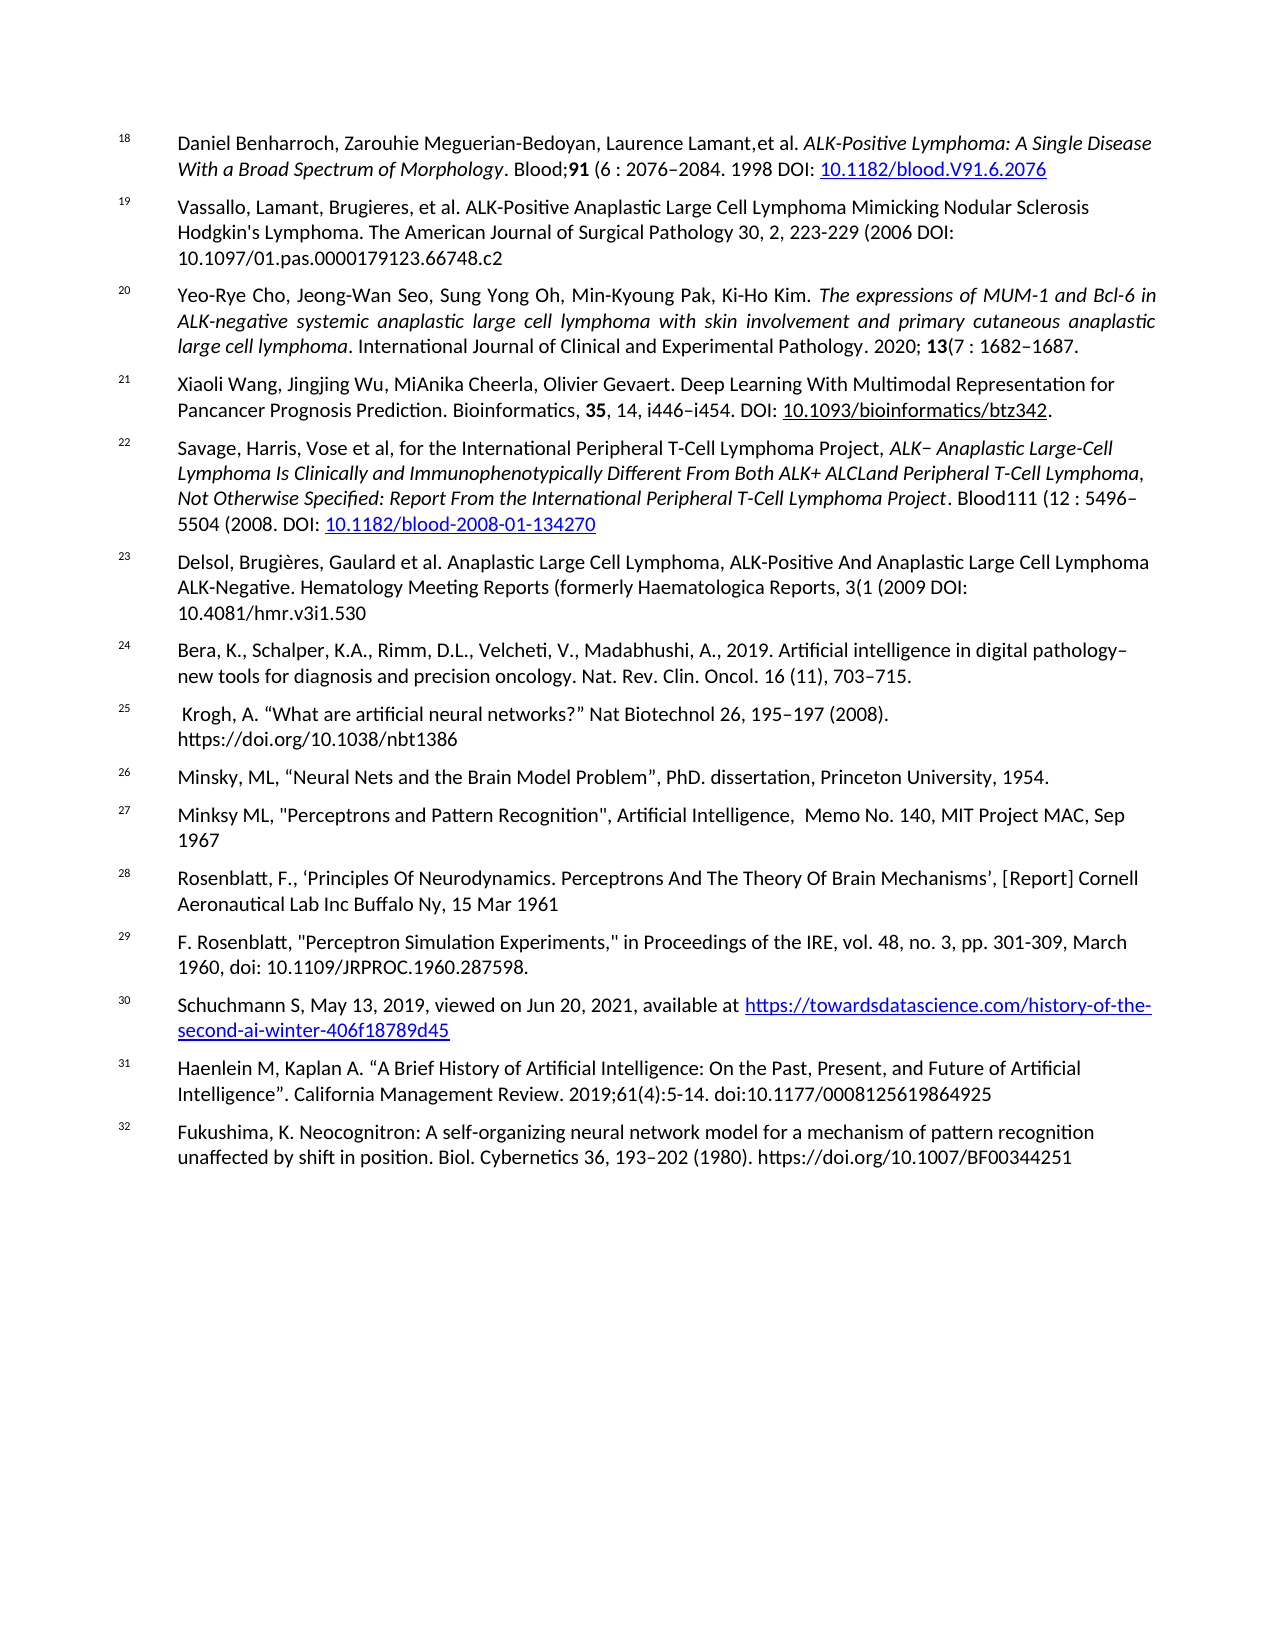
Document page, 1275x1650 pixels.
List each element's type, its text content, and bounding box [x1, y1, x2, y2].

text Vassallo, Lamant, Brugieres, et al. ALK-Positive Anaplastic Large Cell Lymphoma Mimicking Nodular Sclerosis Hodgkin's Lymphoma. The American Journal of Surgical Pathology 30, 2, 223-229 (2006 DOI: 10.1097/01.pas.0000179123.66748.c2 [118, 194, 1157, 270]
text Rosenblatt, F., ‘Principles Of Neurodynamics. Perceptrons And The Theory Of Brain Mechanisms’, [Report] Cornell Aeronautical Lab Inc Buffalo Ny, 15 Mar 1961 [118, 866, 1157, 916]
text Minsky, ML, “Neural Nets and the Brain Model Problem”, PhD. dissertation, Princeton University, 1954. [118, 764, 1157, 790]
text F. Rosenblatt, "Perceptron Simulation Experiments," in Proceedings of the IRE, vol. 48, no. 3, pp. 301-309, March 1960, doi: 10.1109/JRPROC.1960.287598. [118, 929, 1157, 980]
text Minksy ML, "Perceptrons and Pattern Recognition", Artificial Intelligence, Memo No. 140, MIT Project MAC, Sep 1967 [118, 802, 1157, 853]
text Haenlein M, Kaplan A. “A Brief History of Artificial Intelligence: On the Past, Present, and Future of Artificial Intelligence”. California Management Review. 2019;61(4):5-14. doi:10.1177/0008125619864925 [118, 1056, 1157, 1106]
text Daniel Benharroch, Zarouhie Meguerian-Bedoyan, Laurence Lamant,et al. ALK-Positive Lymphoma: A Single Disease With a Broad Spectrum of Morphology. Blood;91 (6 : 2076–2084. 1998 DOI: 10.1182/blood.V91.6.2076 [118, 131, 1157, 181]
text Delsol, Brugières, Gaulard et al. Anaplastic Large Cell Lymphoma, ALK-Positive And Anaplastic Large Cell Lymphoma ALK-Negative. Hematology Meeting Reports (formerly Haematologica Reports, 3(1 (2009 DOI: 10.4081/hmr.v3i1.530 [118, 549, 1157, 625]
text Yeo-Rye Cho, Jeong-Wan Seo, Sung Yong Oh, Min-Kyoung Pak, Ki-Ho Kim. The expressions of MUM-1 and Bcl-6 in ALK-negative systemic anaplastic large cell lymphoma with skin involvement and primary cutaneous anaplastic large cell lymphoma. International Journal of Clinical and Experimental Pathology. 2020; 13(7 : 1682–1687. [118, 283, 1157, 359]
text Schuchmann S, May 13, 2019, viewed on Jun 20, 2021, available at https://towardsdatascience.com/history-of-the-second-ai-winter-406f18789d45 [118, 992, 1157, 1043]
text Xiaoli Wang, Jingjing Wu, MiAnika Cheerla, Olivier Gevaert. Deep Learning With Multimodal Representation for Pancancer Prognosis Prediction. Bioinformatics, 35, 14, i446–i454. DOI: 10.1093/bioinformatics/btz342. [118, 371, 1157, 422]
text Savage, Harris, Vose et al, for the International Peripheral T-Cell Lymphoma Project, ALK− Anaplastic Large-Cell Lymphoma Is Clinically and Immunophenotypically Different From Both ALK+ ALCLand Peripheral T-Cell Lymphoma, Not Otherwise Specified: Report From the International Peripheral T-Cell Lymphoma Project. Blood111 (12 : 5496–5504 (2008. DOI: 10.1182/blood-2008-01-134270 [118, 435, 1157, 536]
text Krogh, A. “What are artificial neural networks?” Nat Biotechnol 26, 195–197 (2008). https://doi.org/10.1038/nbt1386 [118, 701, 1157, 752]
text Fukushima, K. Neocognitron: A self-organizing neural network model for a mechanism of pattern recognition unaffected by shift in position. Biol. Cybernetics 36, 193–202 (1980). https://doi.org/10.1007/BF00344251 [118, 1119, 1157, 1170]
text Bera, K., Schalper, K.A., Rimm, D.L., Velcheti, V., Madabhushi, A., 2019. Artificial intelligence in digital pathology–new tools for diagnosis and precision oncology. Nat. Rev. Clin. Oncol. 16 (11), 703–715. [118, 638, 1157, 688]
